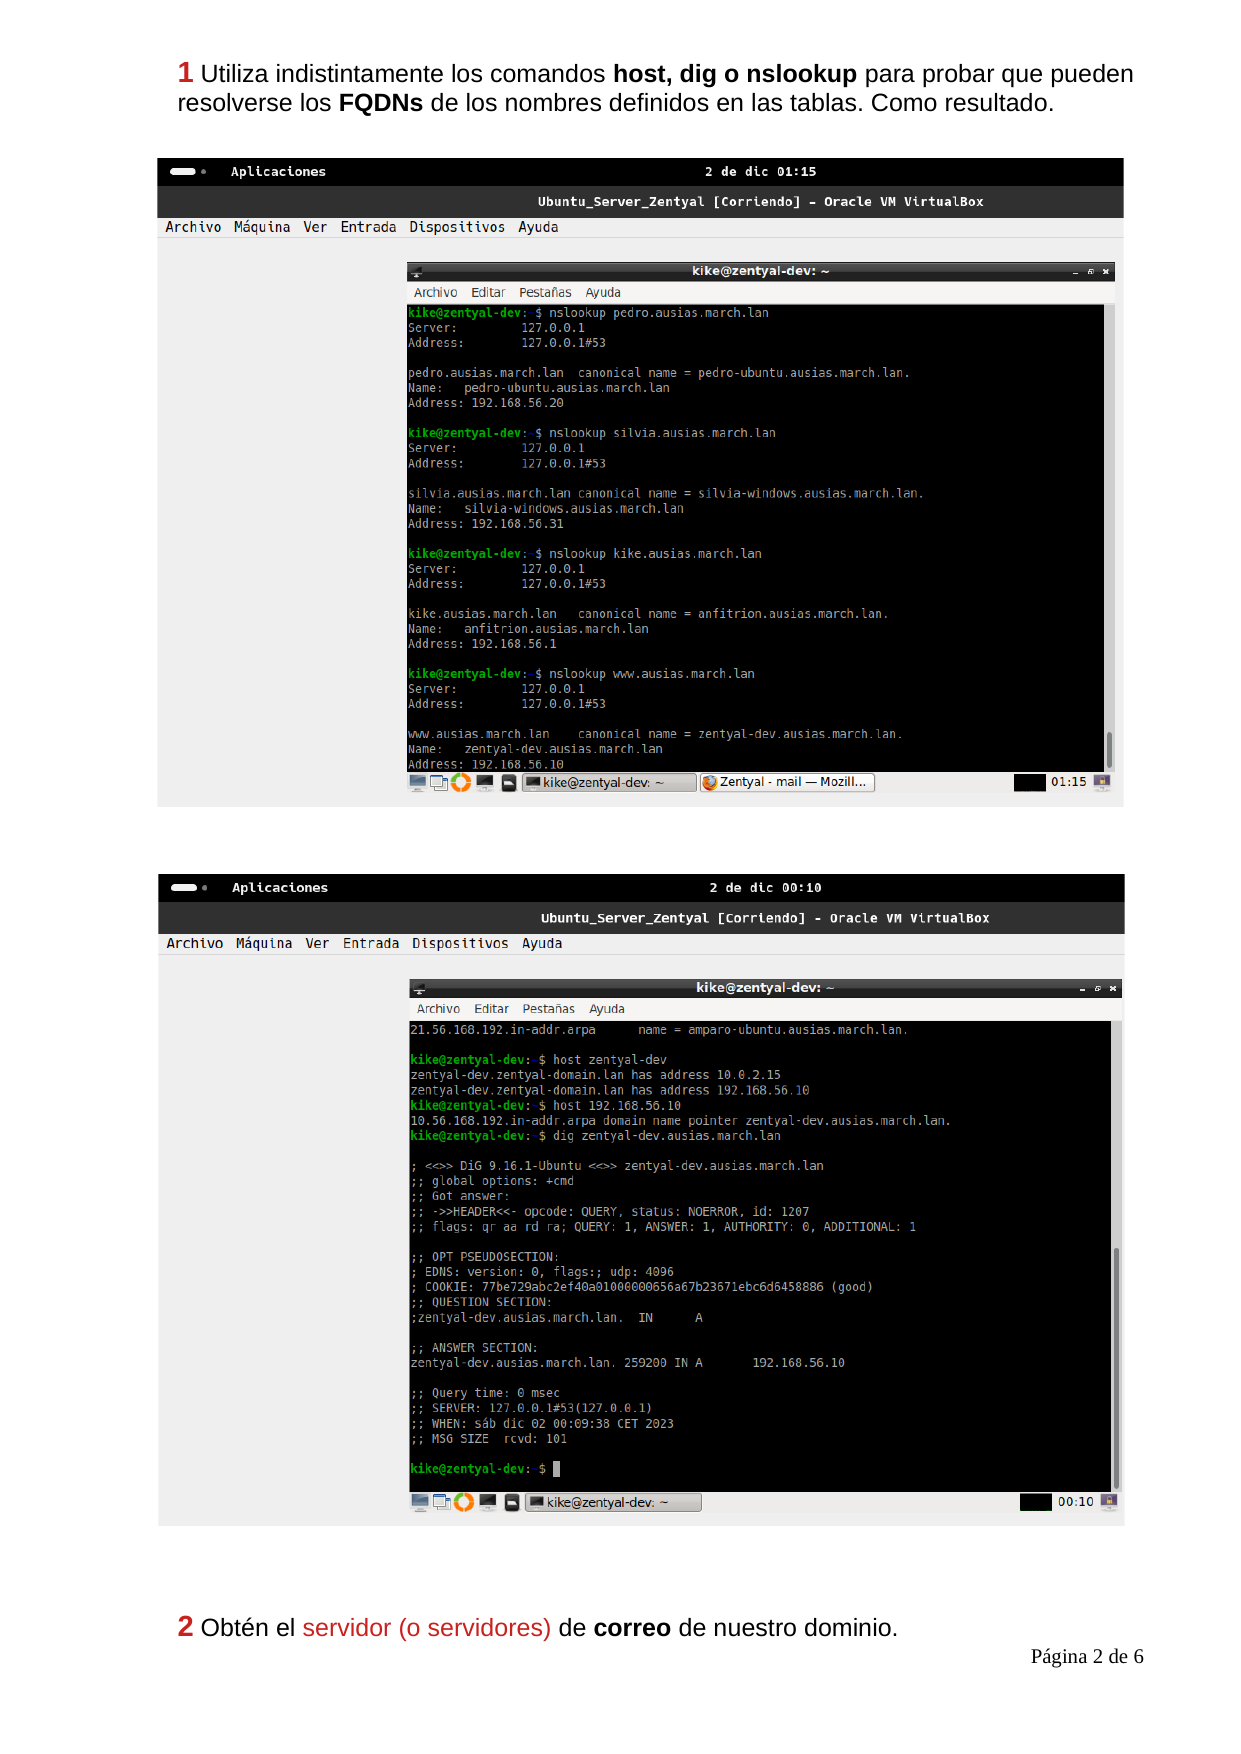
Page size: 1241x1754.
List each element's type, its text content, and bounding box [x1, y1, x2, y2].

picture [158, 874, 1125, 1526]
text 1 Utiliza indistintamente los comandos host, dig o nslookup para probar que pueden resolverse los FQDNs de los nombres definidos en las tablas. Como resultado. [177, 56, 1144, 117]
picture [157, 158, 1124, 807]
text 2 Obtén el servidor (o servidores) de correo de nuestro dominio. [177, 1610, 1144, 1642]
